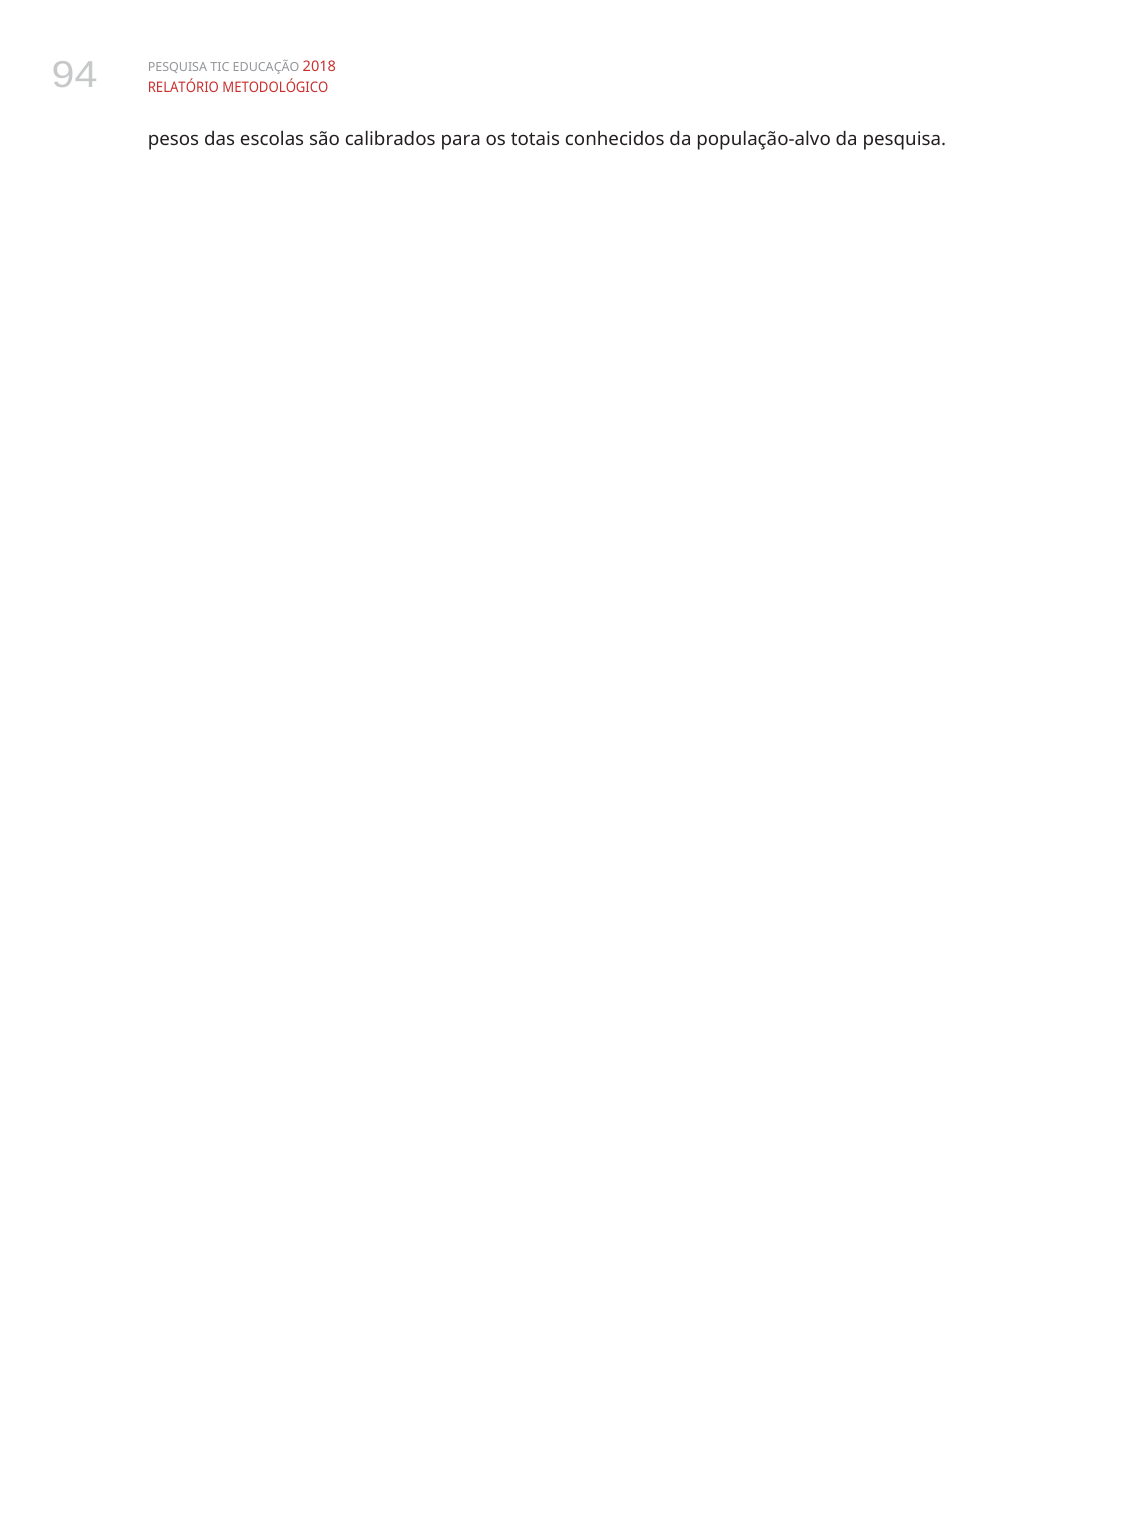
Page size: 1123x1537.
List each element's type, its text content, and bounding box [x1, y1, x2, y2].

text pesos das escolas são calibrados para os totais conhecidos da população-alvo da pesquisa. [148, 125, 947, 151]
